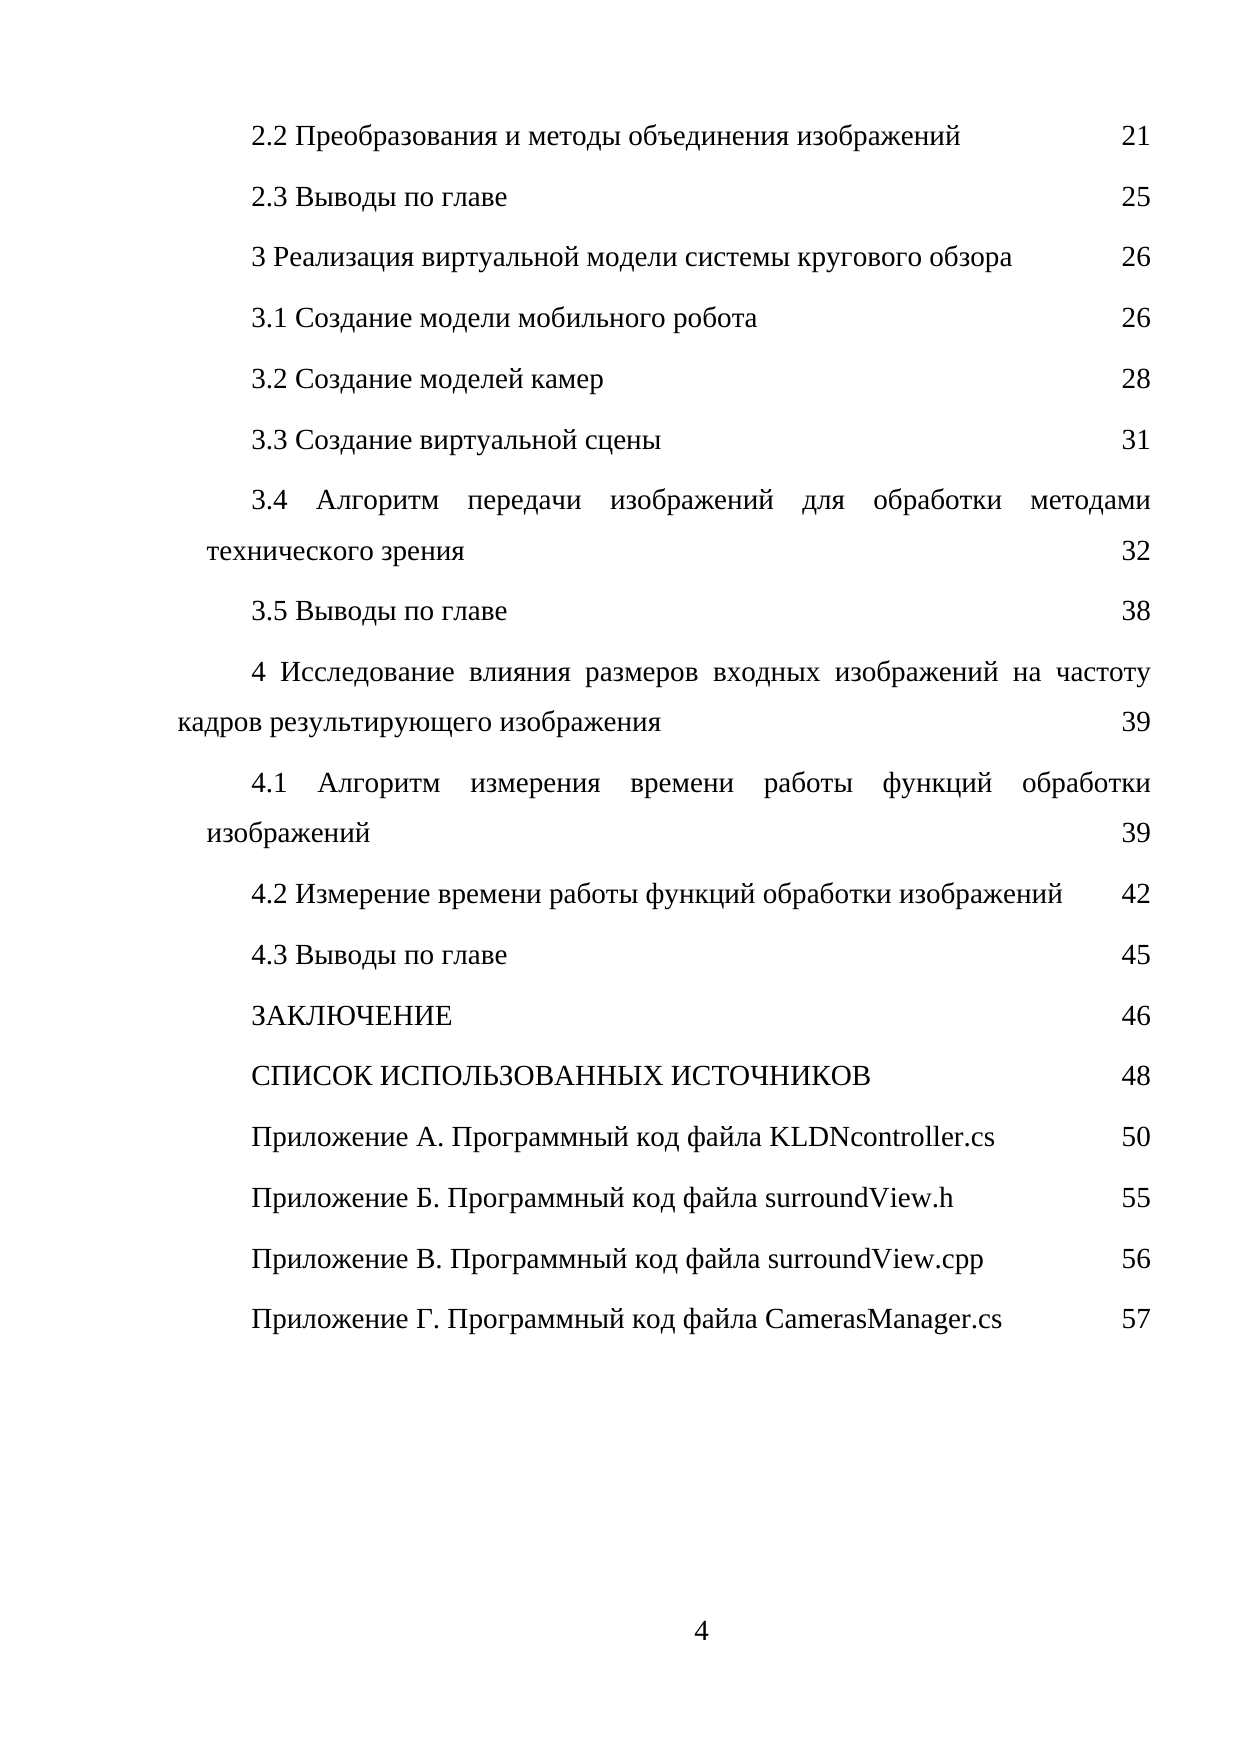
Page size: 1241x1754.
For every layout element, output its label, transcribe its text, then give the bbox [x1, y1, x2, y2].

text 3 Реализация виртуальной модели системы кругового обзора 26 [177, 239, 1152, 273]
text 3.2 Создание моделей камер 28 [206, 361, 1152, 394]
text 4.1 Алгоритм измерения времени работы функций обработки изображений 39 [206, 765, 1152, 849]
text 2.2 Преобразования и методы объединения изображений 21 [206, 118, 1152, 152]
text 2.3 Выводы по главе 25 [206, 179, 1152, 212]
text Приложение Б. Программный код файла surroundView.h 55 [177, 1180, 1152, 1213]
text 3.3 Создание виртуальной сцены 31 [206, 422, 1152, 455]
text 3.5 Выводы по главе 38 [206, 593, 1152, 627]
text 4 Исследование влияния размеров входных изображений на частоту кадров результирующего изображения 39 [177, 654, 1152, 738]
text 3.1 Создание модели мобильного робота 26 [206, 300, 1152, 334]
text Приложение В. Программный код файла surroundView.cpp 56 [177, 1241, 1152, 1274]
text 4.2 Измерение времени работы функций обработки изображений 42 [206, 876, 1152, 910]
text Приложение А. Программный код файла KLDNcontroller.cs 50 [177, 1119, 1152, 1153]
text ЗАКЛЮЧЕНИЕ 46 [177, 998, 1152, 1031]
text 3.4 Алгоритм передачи изображений для обработки методами технического зрения 32 [206, 482, 1152, 566]
text 4.3 Выводы по главе 45 [206, 937, 1152, 971]
text СПИСОК ИСПОЛЬЗОВАННЫХ ИСТОЧНИКОВ 48 [177, 1058, 1152, 1092]
text Приложение Г. Программный код файла CamerasManager.cs 57 [177, 1301, 1152, 1335]
